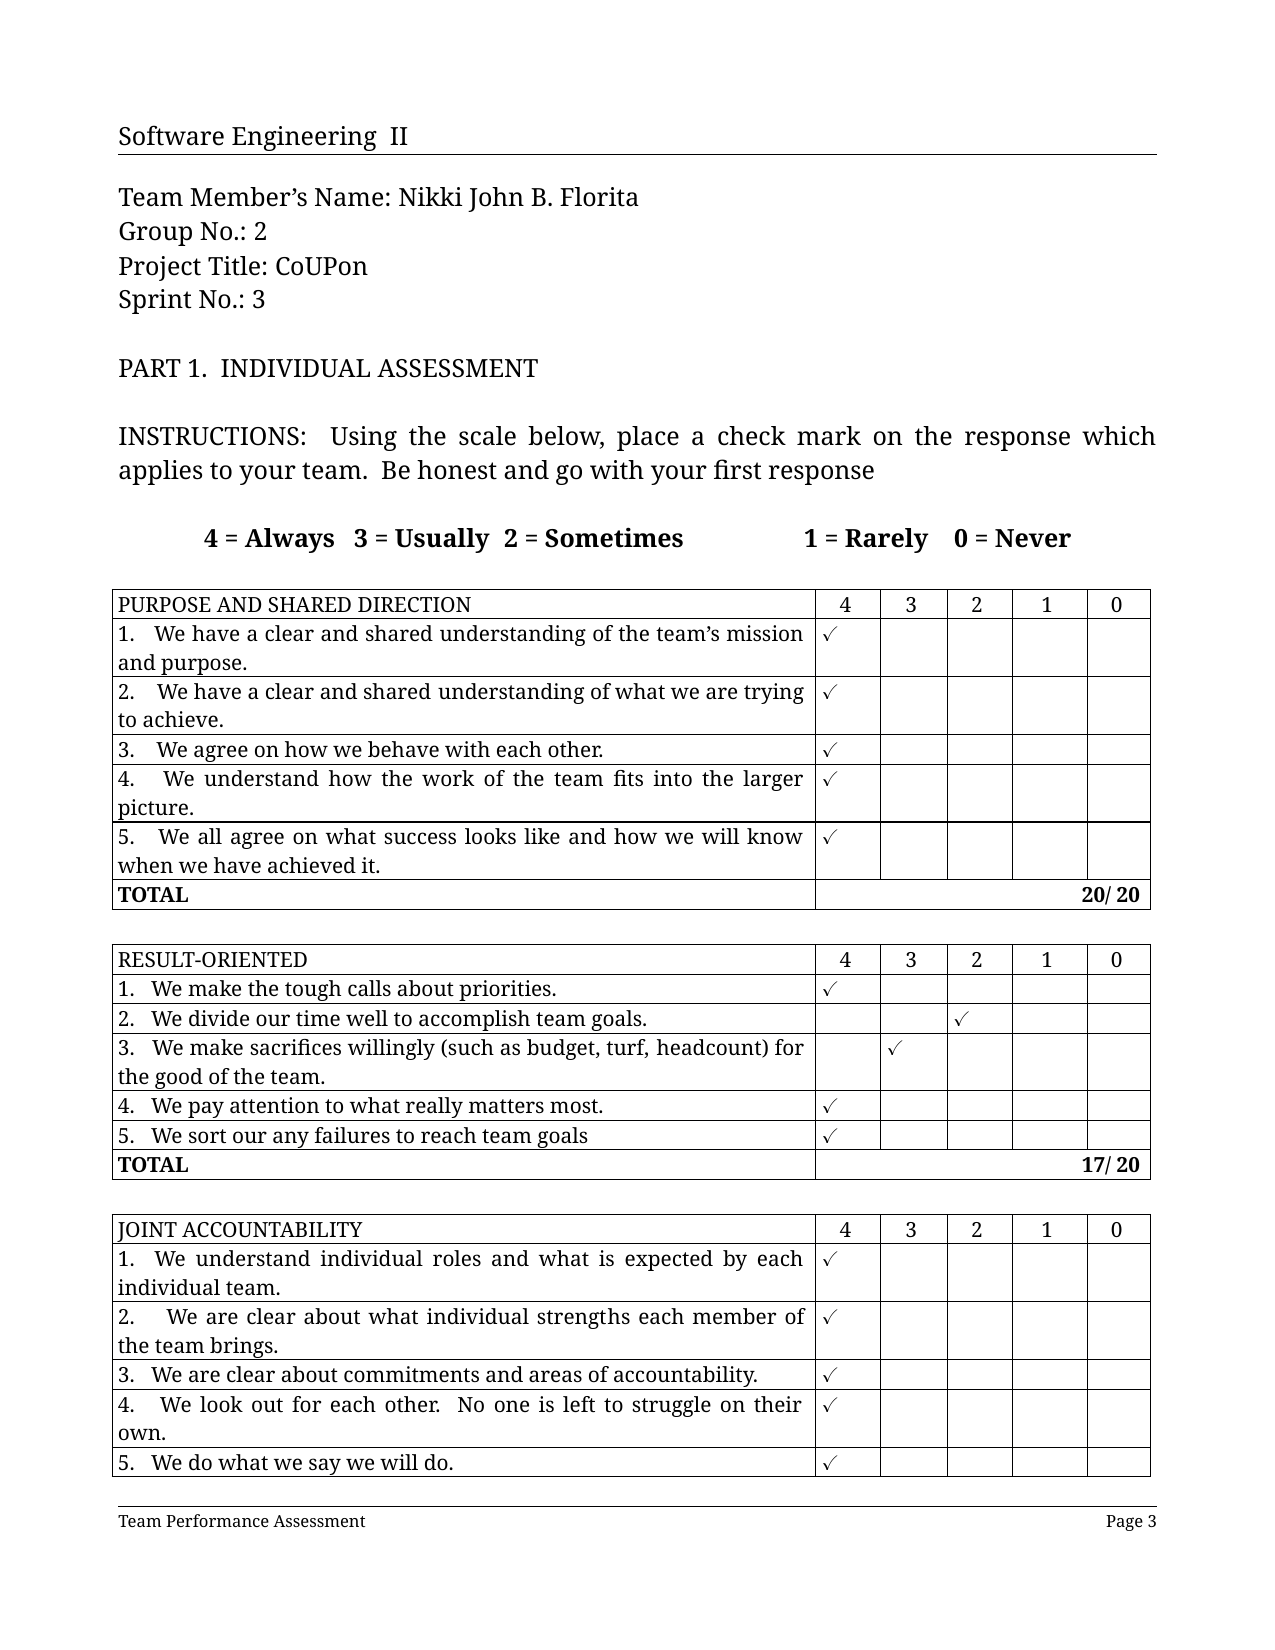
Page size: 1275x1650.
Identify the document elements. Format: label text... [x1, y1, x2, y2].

table_cell [816, 1034, 880, 1090]
table_cell [1088, 1004, 1150, 1032]
table_cell [881, 735, 947, 763]
table_header 4 [816, 945, 880, 973]
table_cell [948, 823, 1012, 879]
table_cell 5. We do what we say we will do. [113, 1448, 815, 1476]
table_cell [1088, 765, 1150, 821]
table_header 2 [948, 590, 1012, 618]
table_cell ✓ [816, 1091, 880, 1120]
table_cell [948, 1302, 1012, 1359]
table_cell [1013, 677, 1087, 734]
table_header 4 [816, 590, 880, 618]
table_cell [1013, 1360, 1087, 1389]
table_cell 2. We divide our time well to accomplish team goals. [113, 1004, 815, 1032]
table_cell ✓ [816, 1448, 880, 1476]
table_cell [881, 677, 947, 734]
table_cell [948, 619, 1012, 676]
table_cell [881, 1121, 947, 1149]
text Group No.: 2 [118, 214, 1157, 248]
table_cell [948, 677, 1012, 734]
table_cell 1. We make the tough calls about priorities. [113, 975, 815, 1003]
table_cell [948, 1448, 1012, 1476]
text Project Title: CoUPon [118, 248, 1157, 282]
table_header 0 [1088, 590, 1150, 618]
table_cell [881, 823, 947, 879]
text PART 1. INDIVIDUAL ASSESSMENT [118, 350, 1157, 384]
table_cell [1088, 975, 1150, 1003]
table_header 1 [1013, 1215, 1087, 1243]
table_cell [1088, 823, 1150, 879]
table_cell 4. We look out for each other. No one is left to struggle on their own. [113, 1390, 815, 1447]
table_cell 3. We make sacrifices willingly (such as budget, turf, headcount) for the good of the team. [113, 1034, 815, 1090]
table_header 3 [881, 590, 947, 618]
table_cell ✓ [816, 1121, 880, 1149]
table_cell [948, 1244, 1012, 1301]
table_cell ✓ [816, 677, 880, 734]
table_cell [881, 1091, 947, 1120]
table_cell [1013, 1390, 1087, 1447]
table_cell [948, 765, 1012, 821]
table_header 3 [881, 1215, 947, 1243]
text 4 = Always 3 = Usually 2 = Sometimes 1 = Rarely 0 = Never [118, 521, 1157, 555]
table_header 0 [1088, 1215, 1150, 1243]
table_cell [1088, 1244, 1150, 1301]
table_cell [881, 1004, 947, 1032]
table_header JOINT ACCOUNTABILITY [113, 1215, 815, 1243]
table_cell [1088, 1448, 1150, 1476]
table_cell [881, 1360, 947, 1389]
table_cell ✓ [816, 765, 880, 821]
table_header 3 [881, 945, 947, 973]
table_cell [948, 1034, 1012, 1090]
table_cell [1088, 1360, 1150, 1389]
table_cell 17/ 20 [816, 1150, 1150, 1179]
table_cell TOTAL [113, 1150, 815, 1179]
table_cell ✓ [816, 975, 880, 1003]
table_cell ✓ [816, 735, 880, 763]
table_cell [881, 975, 947, 1003]
table_cell [881, 1302, 947, 1359]
table_header 2 [948, 1215, 1012, 1243]
table_cell 4. We understand how the work of the team fits into the larger picture. [113, 765, 815, 821]
table_cell 5. We sort our any failures to reach team goals [113, 1121, 815, 1149]
table_cell ✓ [816, 1390, 880, 1447]
table_cell [1088, 1302, 1150, 1359]
table_cell [1013, 1302, 1087, 1359]
table_cell [881, 1390, 947, 1447]
table_cell ✓ [816, 619, 880, 676]
table_cell [948, 1360, 1012, 1389]
table_cell [1013, 1121, 1087, 1149]
table_cell [948, 1390, 1012, 1447]
table_cell [948, 975, 1012, 1003]
table_cell 3. We are clear about commitments and areas of accountability. [113, 1360, 815, 1389]
table_cell ✓ [816, 823, 880, 879]
table_cell [881, 619, 947, 676]
table_cell TOTAL [113, 880, 815, 909]
table_header 0 [1088, 945, 1150, 973]
table_cell 3. We agree on how we behave with each other. [113, 735, 815, 763]
text Sprint No.: 3 [118, 282, 1157, 316]
table_header PURPOSE AND SHARED DIRECTION [113, 590, 815, 618]
table_header 1 [1013, 945, 1087, 973]
table_cell [1013, 823, 1087, 879]
table_cell [948, 1091, 1012, 1120]
table_cell [1088, 1121, 1150, 1149]
table_cell [1013, 1244, 1087, 1301]
table_cell [1013, 619, 1087, 676]
table_cell 5. We all agree on what success looks like and how we will know when we have achieved it. [113, 823, 815, 879]
table_cell [1088, 677, 1150, 734]
table_cell [948, 1121, 1012, 1149]
table_cell 2. We have a clear and shared understanding of what we are trying to achieve. [113, 677, 815, 734]
table_cell ✓ [816, 1244, 880, 1301]
table_cell [1088, 1091, 1150, 1120]
table_header 2 [948, 945, 1012, 973]
table_cell [816, 1004, 880, 1032]
table_cell [1013, 1004, 1087, 1032]
table_cell [1088, 735, 1150, 763]
table_cell [1013, 765, 1087, 821]
table_cell ✓ [881, 1034, 947, 1090]
table_cell [881, 765, 947, 821]
text INSTRUCTIONS: Using the scale below, place a check mark on the response which applies to your team. Be honest and go with your first response [118, 418, 1157, 487]
table_cell ✓ [948, 1004, 1012, 1032]
table_cell [1088, 1390, 1150, 1447]
table_cell [1088, 1034, 1150, 1090]
table_cell 4. We pay attention to what really matters most. [113, 1091, 815, 1120]
table_cell [1013, 1448, 1087, 1476]
table_cell [948, 735, 1012, 763]
table_cell [1013, 975, 1087, 1003]
table_cell 1. We understand individual roles and what is expected by each individual team. [113, 1244, 815, 1301]
text Team Member’s Name: Nikki John B. Florita [118, 180, 1157, 214]
table_cell [1013, 1091, 1087, 1120]
table_cell [881, 1244, 947, 1301]
table_cell 1. We have a clear and shared understanding of the team’s mission and purpose. [113, 619, 815, 676]
table_header 1 [1013, 590, 1087, 618]
table_cell 20/ 20 [816, 880, 1150, 909]
table_cell ✓ [816, 1360, 880, 1389]
table_cell [881, 1448, 947, 1476]
table_cell 2. We are clear about what individual strengths each member of the team brings. [113, 1302, 815, 1359]
table_cell [1088, 619, 1150, 676]
table_header RESULT-ORIENTED [113, 945, 815, 973]
table_cell [1013, 1034, 1087, 1090]
table_cell [1013, 735, 1087, 763]
table_header 4 [816, 1215, 880, 1243]
table_cell ✓ [816, 1302, 880, 1359]
